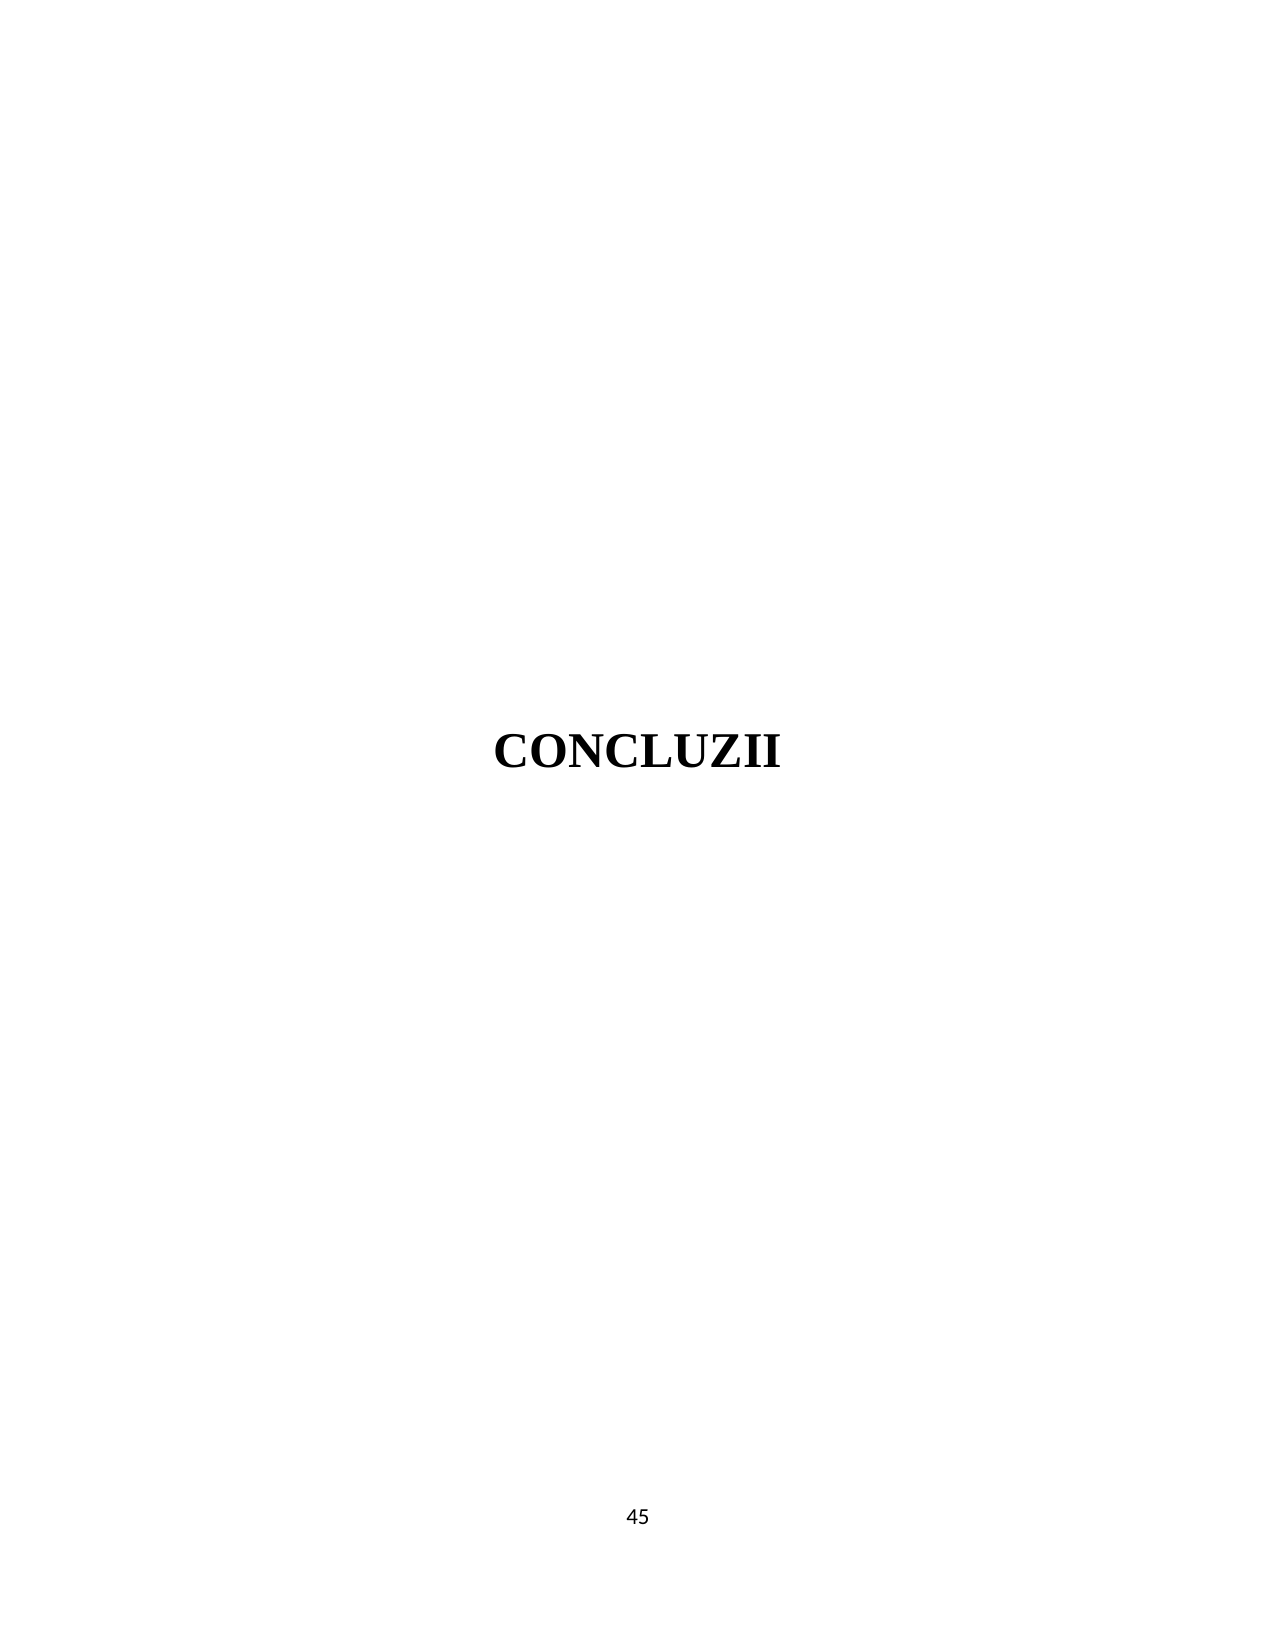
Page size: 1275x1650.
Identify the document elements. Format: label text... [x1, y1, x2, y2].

subtitle CONCLUZII [148, 721, 1127, 778]
